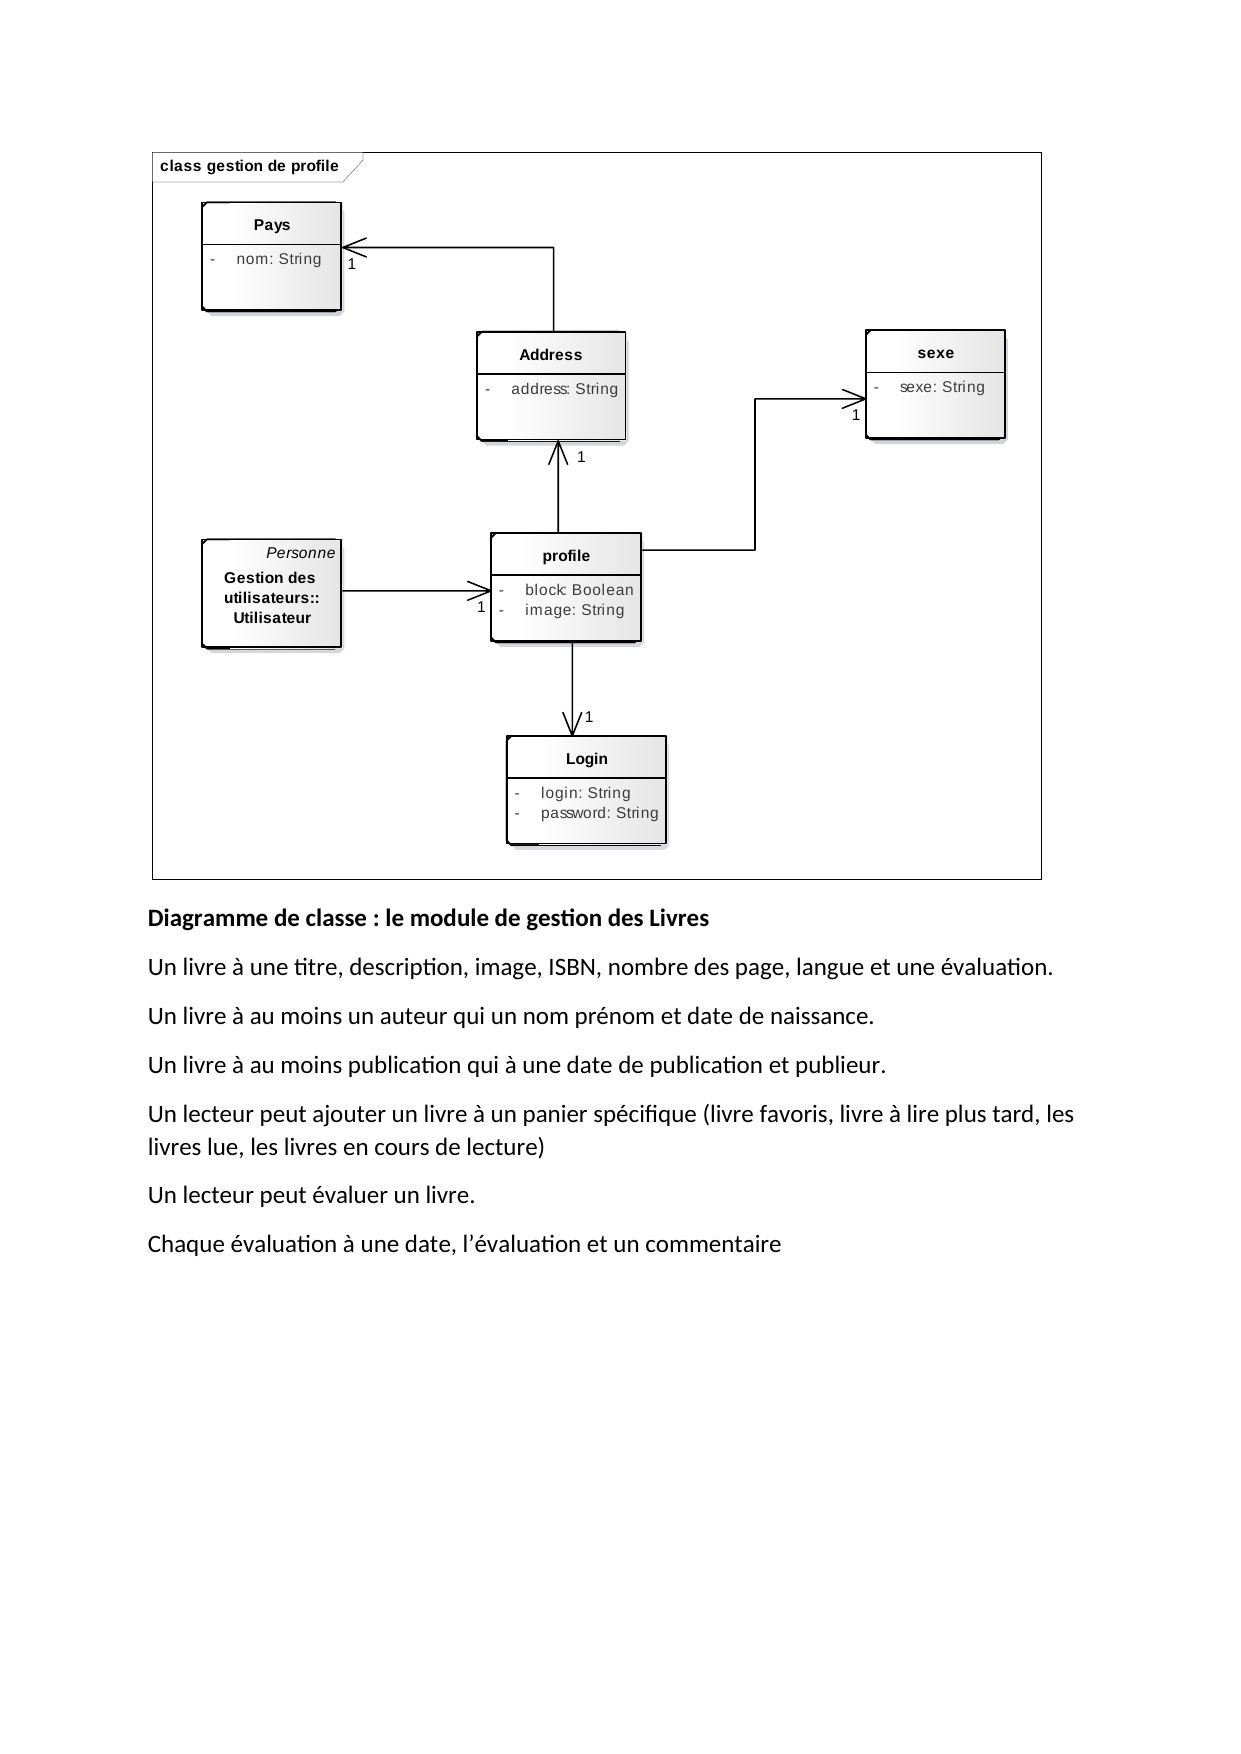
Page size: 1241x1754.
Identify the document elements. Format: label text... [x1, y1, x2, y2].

text Diagramme de classe : le module de gestion des Livres [148, 902, 1093, 933]
text Un lecteur peut ajouter un livre à un panier spécifique (livre favoris, livre à lire plus tard, les livres lue, les livres en cours de lecture) [148, 1098, 1093, 1161]
text Un livre à une titre, description, image, ISBN, nombre des page, langue et une évaluation. [148, 951, 1093, 982]
text Chaque évaluation à une date, l’évaluation et un commentaire [148, 1228, 1093, 1259]
text Un livre à au moins un auteur qui un nom prénom et date de naissance. [148, 1000, 1093, 1031]
text Un lecteur peut évaluer un livre. [148, 1179, 1093, 1210]
text Un livre à au moins publication qui à une date de publication et publieur. [148, 1049, 1093, 1080]
